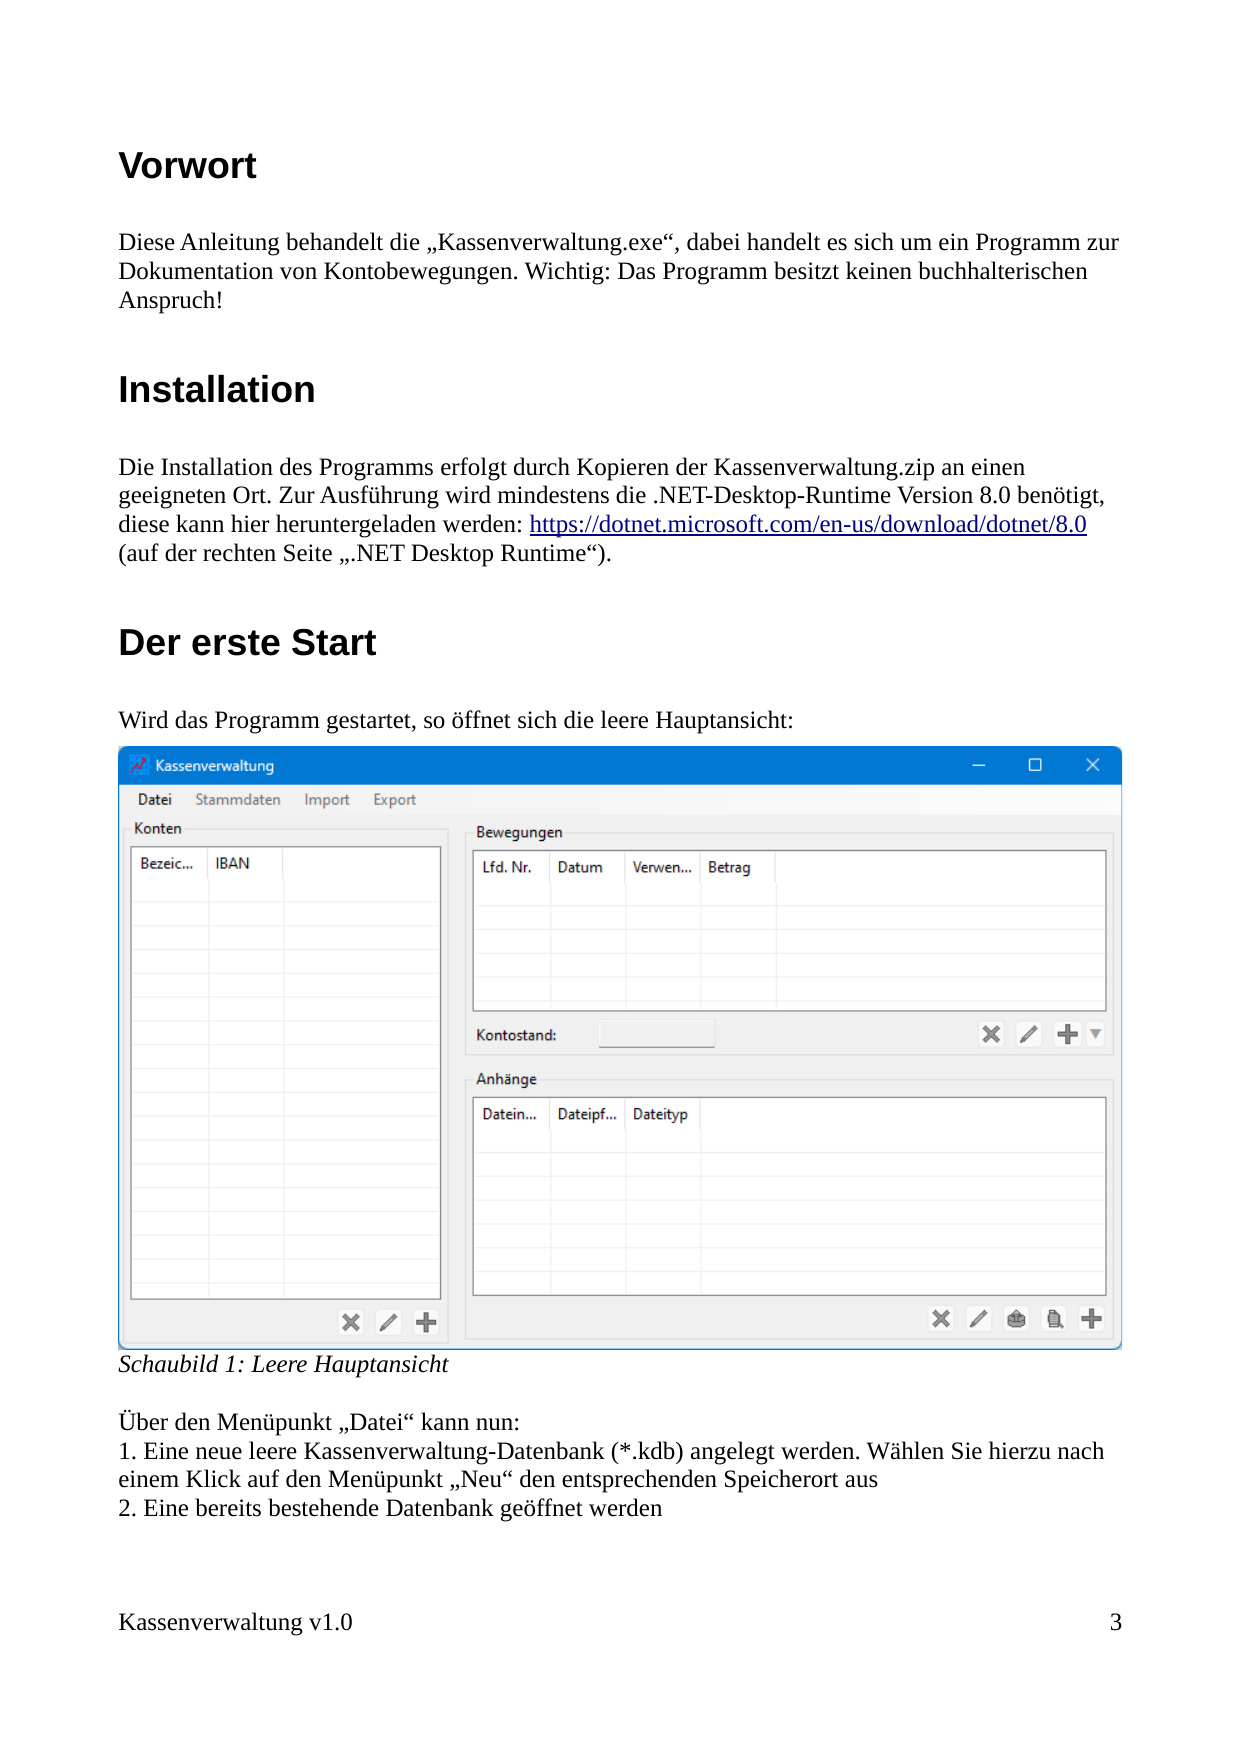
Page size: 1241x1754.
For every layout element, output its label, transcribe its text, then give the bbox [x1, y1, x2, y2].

picture [118, 746, 1123, 1350]
text Diese Anleitung behandelt die „Kassenverwaltung.exe“, dabei handelt es sich um ein Programm zur Dokumentation von Kontobewegungen. Wichtig: Das Programm besitzt keinen buchhalterischen Anspruch! [118, 227, 1122, 314]
text Die Installation des Programms erfolgt durch Kopieren der Kassenverwaltung.zip an einen geeigneten Ort. Zur Ausführung wird mindestens die .NET-Desktop-Runtime Version 8.0 benötigt, diese kann hier heruntergeladen werden: https://dotnet.microsoft.com/en-us/download/dotnet/8.0 (auf der rechten Seite „.NET Desktop Runtime“). [118, 452, 1122, 567]
text [118, 734, 1122, 746]
text 1. Eine neue leere Kassenverwaltung-Datenbank (*.kdb) angelegt werden. Wählen Sie hierzu nach einem Klick auf den Menüpunkt „Neu“ den entsprechenden Speicherort aus [118, 1436, 1122, 1493]
subtitle Der erste Start [118, 621, 1122, 664]
text Wird das Programm gestartet, so öffnet sich die leere Hauptansicht: [118, 705, 1122, 734]
subtitle Installation [118, 367, 1122, 411]
text 2. Eine bereits bestehende Datenbank geöffnet werden [118, 1493, 1122, 1522]
text Schaubild 1: Leere Hauptansicht [118, 1350, 1122, 1378]
subtitle Vorwort [118, 143, 1122, 186]
text Über den Menüpunkt „Datei“ kann nun: [118, 1378, 1122, 1436]
